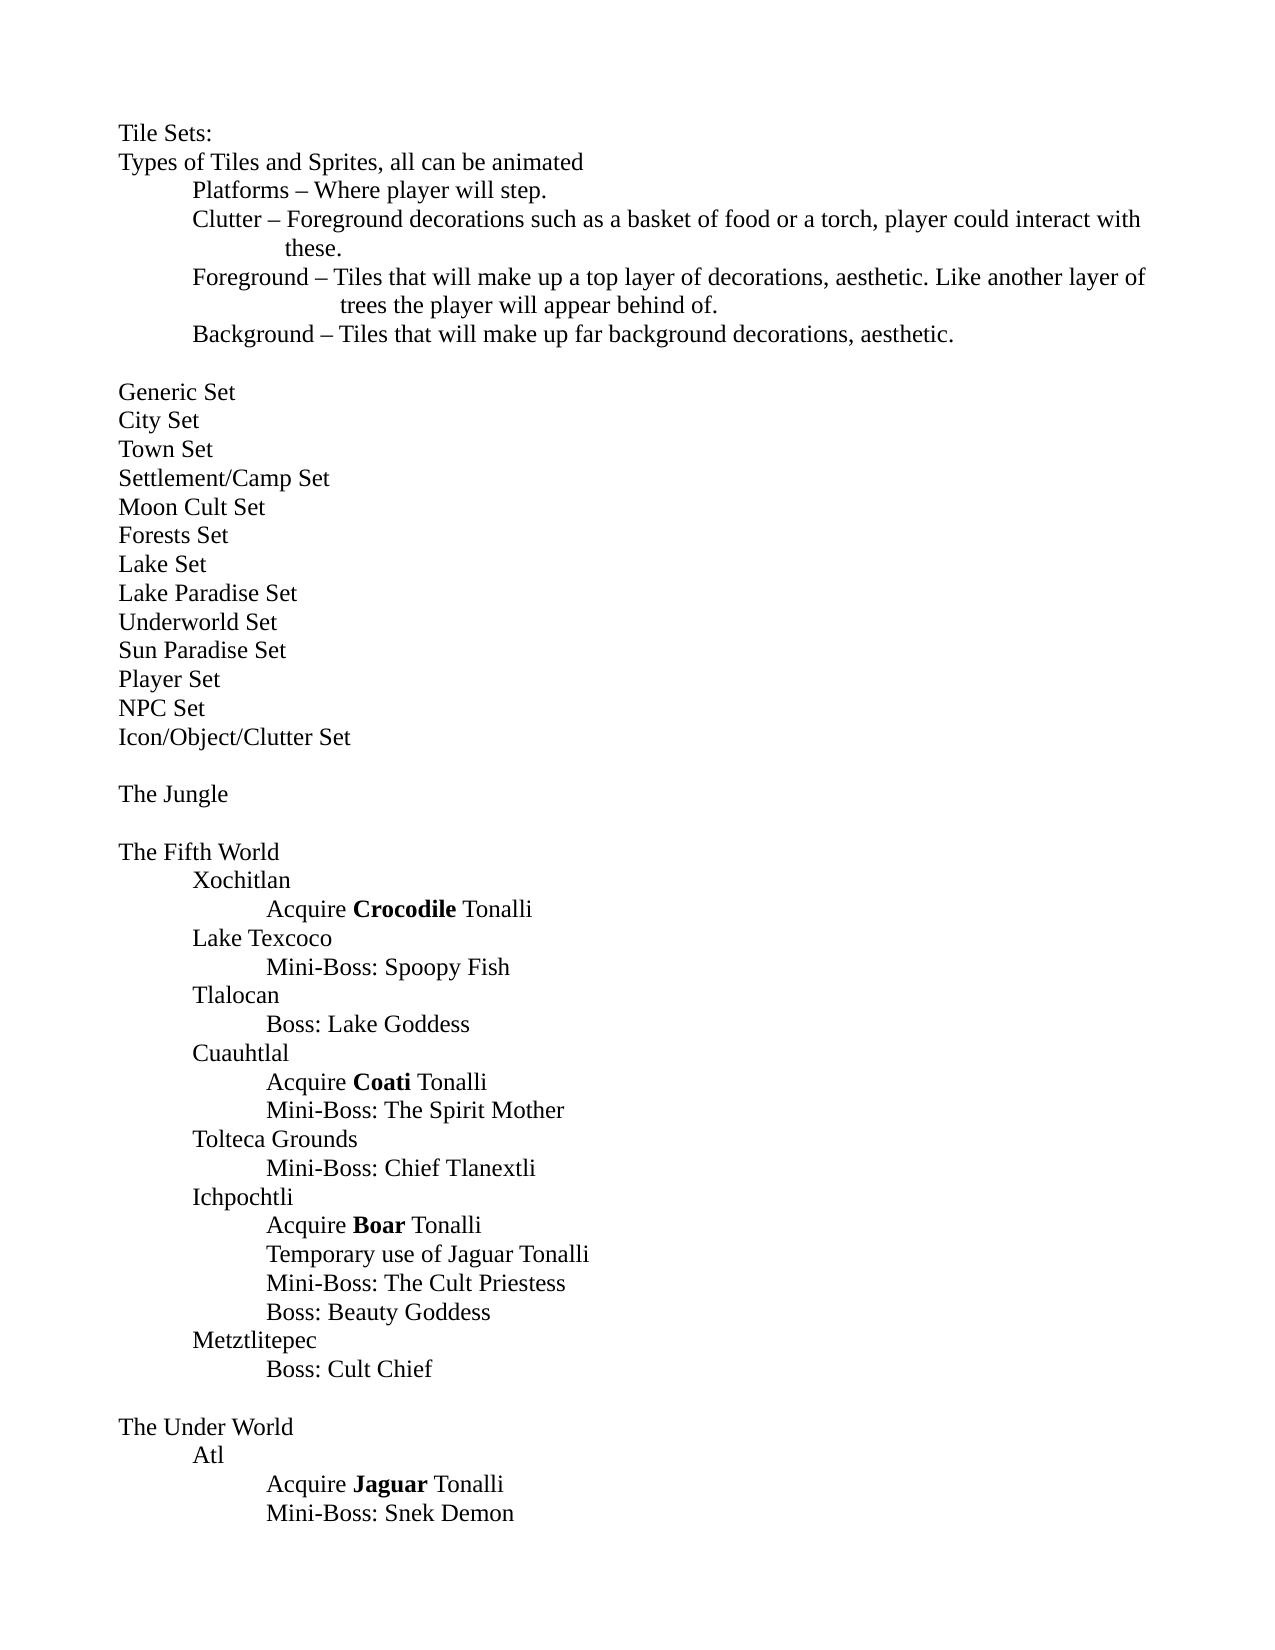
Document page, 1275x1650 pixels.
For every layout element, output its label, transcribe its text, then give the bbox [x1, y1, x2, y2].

text NPC Set [118, 693, 1157, 722]
text Boss: Beauty Goddess [118, 1297, 1157, 1326]
text Clutter – Foreground decorations such as a basket of food or a torch, player could interact with these. [118, 204, 1157, 262]
text Forests Set [118, 521, 1157, 549]
text Lake Paradise Set [118, 578, 1157, 607]
text Town Set [118, 434, 1157, 463]
text City Set [118, 406, 1157, 434]
text Tile Sets: [118, 118, 1157, 147]
text Metztlitepec [118, 1326, 1157, 1354]
text Boss: Cult Chief [118, 1354, 1157, 1383]
text Boss: Lake Goddess [118, 1009, 1157, 1038]
text Settlement/Camp Set [118, 463, 1157, 492]
text Lake Texcoco [118, 923, 1157, 952]
text Atl [118, 1441, 1157, 1469]
text Mini-Boss: Snek Demon [118, 1498, 1157, 1527]
text Background – Tiles that will make up far background decorations, aesthetic. [118, 319, 1157, 348]
text Mini-Boss: Chief Tlanextli [118, 1153, 1157, 1182]
text The Under World [118, 1412, 1157, 1441]
text Temporary use of Jaguar Tonalli [118, 1239, 1157, 1268]
text Acquire Coati Tonalli [118, 1067, 1157, 1096]
text Mini-Boss: The Spirit Mother [118, 1096, 1157, 1124]
text Generic Set [118, 377, 1157, 406]
text The Fifth World [118, 837, 1157, 866]
text Moon Cult Set [118, 492, 1157, 521]
text Acquire Boar Tonalli [118, 1211, 1157, 1239]
text Acquire Crocodile Tonalli [118, 894, 1157, 923]
text Tolteca Grounds [118, 1124, 1157, 1153]
text Lake Set [118, 549, 1157, 578]
text Acquire Jaguar Tonalli [118, 1469, 1157, 1498]
text Sun Paradise Set [118, 636, 1157, 664]
text Player Set [118, 664, 1157, 693]
text Platforms – Where player will step. [118, 176, 1157, 204]
text Tlalocan [118, 981, 1157, 1009]
text Mini-Boss: The Cult Priestess [118, 1268, 1157, 1297]
text The Jungle [118, 779, 1157, 808]
text Mini-Boss: Spoopy Fish [118, 952, 1157, 981]
text Icon/Object/Clutter Set [118, 722, 1157, 751]
text Underworld Set [118, 607, 1157, 636]
text Cuauhtlal [118, 1038, 1157, 1067]
text Ichpochtli [118, 1182, 1157, 1211]
text Foreground – Tiles that will make up a top layer of decorations, aesthetic. Like another layer of trees the player will appear behind of. [118, 262, 1157, 319]
text Types of Tiles and Sprites, all can be animated [118, 147, 1157, 176]
text Xochitlan [118, 866, 1157, 894]
